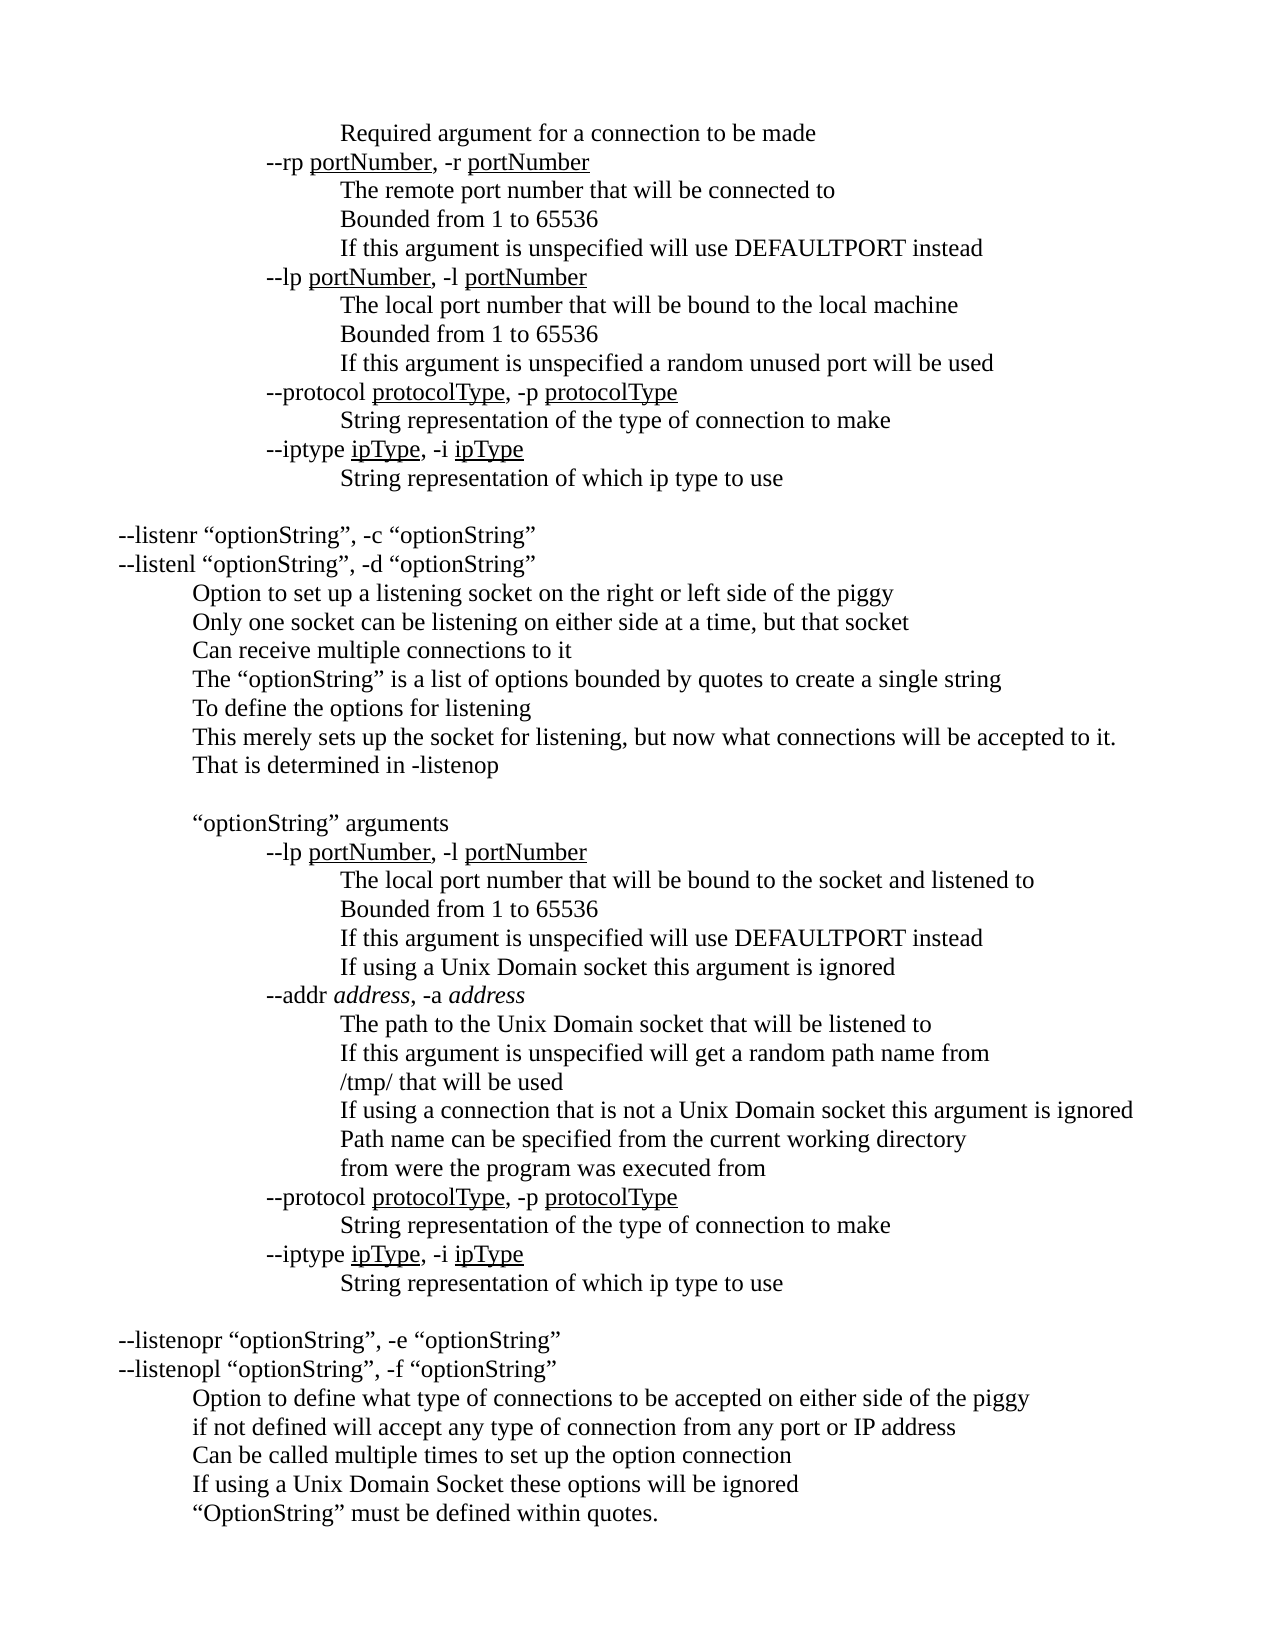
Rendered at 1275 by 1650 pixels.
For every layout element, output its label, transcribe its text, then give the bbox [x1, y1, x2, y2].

text “optionString” arguments [118, 808, 1157, 837]
text String representation of which ip type to use [118, 1268, 1157, 1297]
text String representation of the type of connection to make [118, 406, 1157, 434]
text --rp portNumber, -r portNumber [118, 147, 1157, 176]
text if not defined will accept any type of connection from any port or IP address [118, 1412, 1157, 1441]
text This merely sets up the socket for listening, but now what connections will be accepted to it. [118, 722, 1157, 751]
text --listenopr “optionString”, -e “optionString” [118, 1326, 1157, 1354]
text If this argument is unspecified will get a random path name from [118, 1038, 1157, 1067]
text --lp portNumber, -l portNumber [118, 837, 1157, 866]
text --listenopl “optionString”, -f “optionString” [118, 1354, 1157, 1383]
text If using a connection that is not a Unix Domain socket this argument is ignored [118, 1096, 1157, 1124]
text --addr address, -a address [118, 981, 1157, 1009]
text Can receive multiple connections to it [118, 636, 1157, 664]
text /tmp/ that will be used [118, 1067, 1157, 1096]
text The “optionString” is a list of options bounded by quotes to create a single string [118, 664, 1157, 693]
text String representation of which ip type to use [118, 463, 1157, 492]
text Can be called multiple times to set up the option connection [118, 1441, 1157, 1469]
text If this argument is unspecified a random unused port will be used [118, 348, 1157, 377]
text If using a Unix Domain Socket these options will be ignored [118, 1469, 1157, 1498]
text “OptionString” must be defined within quotes. [118, 1498, 1157, 1527]
text That is determined in -listenop [118, 751, 1157, 779]
text --protocol protocolType, -p protocolType [118, 1182, 1157, 1211]
text --iptype ipType, -i ipType [118, 1239, 1157, 1268]
text To define the options for listening [118, 693, 1157, 722]
text Only one socket can be listening on either side at a time, but that socket [118, 607, 1157, 636]
text --listenl “optionString”, -d “optionString” [118, 549, 1157, 578]
text --iptype ipType, -i ipType [118, 434, 1157, 463]
text Option to define what type of connections to be accepted on either side of the piggy [118, 1383, 1157, 1412]
text If this argument is unspecified will use DEFAULTPORT instead [118, 923, 1157, 952]
text Bounded from 1 to 65536 [118, 894, 1157, 923]
text The local port number that will be bound to the local machine [118, 291, 1157, 319]
text from were the program was executed from [118, 1153, 1157, 1182]
text The path to the Unix Domain socket that will be listened to [118, 1009, 1157, 1038]
text If this argument is unspecified will use DEFAULTPORT instead [118, 233, 1157, 262]
text String representation of the type of connection to make [118, 1211, 1157, 1239]
text The local port number that will be bound to the socket and listened to [118, 866, 1157, 894]
text --lp portNumber, -l portNumber [118, 262, 1157, 291]
text If using a Unix Domain socket this argument is ignored [118, 952, 1157, 981]
text --protocol protocolType, -p protocolType [118, 377, 1157, 406]
text Path name can be specified from the current working directory [118, 1124, 1157, 1153]
text Bounded from 1 to 65536 [118, 319, 1157, 348]
text The remote port number that will be connected to [118, 176, 1157, 204]
text --listenr “optionString”, -c “optionString” [118, 521, 1157, 549]
text Bounded from 1 to 65536 [118, 204, 1157, 233]
text Required argument for a connection to be made [118, 118, 1157, 147]
text Option to set up a listening socket on the right or left side of the piggy [118, 578, 1157, 607]
